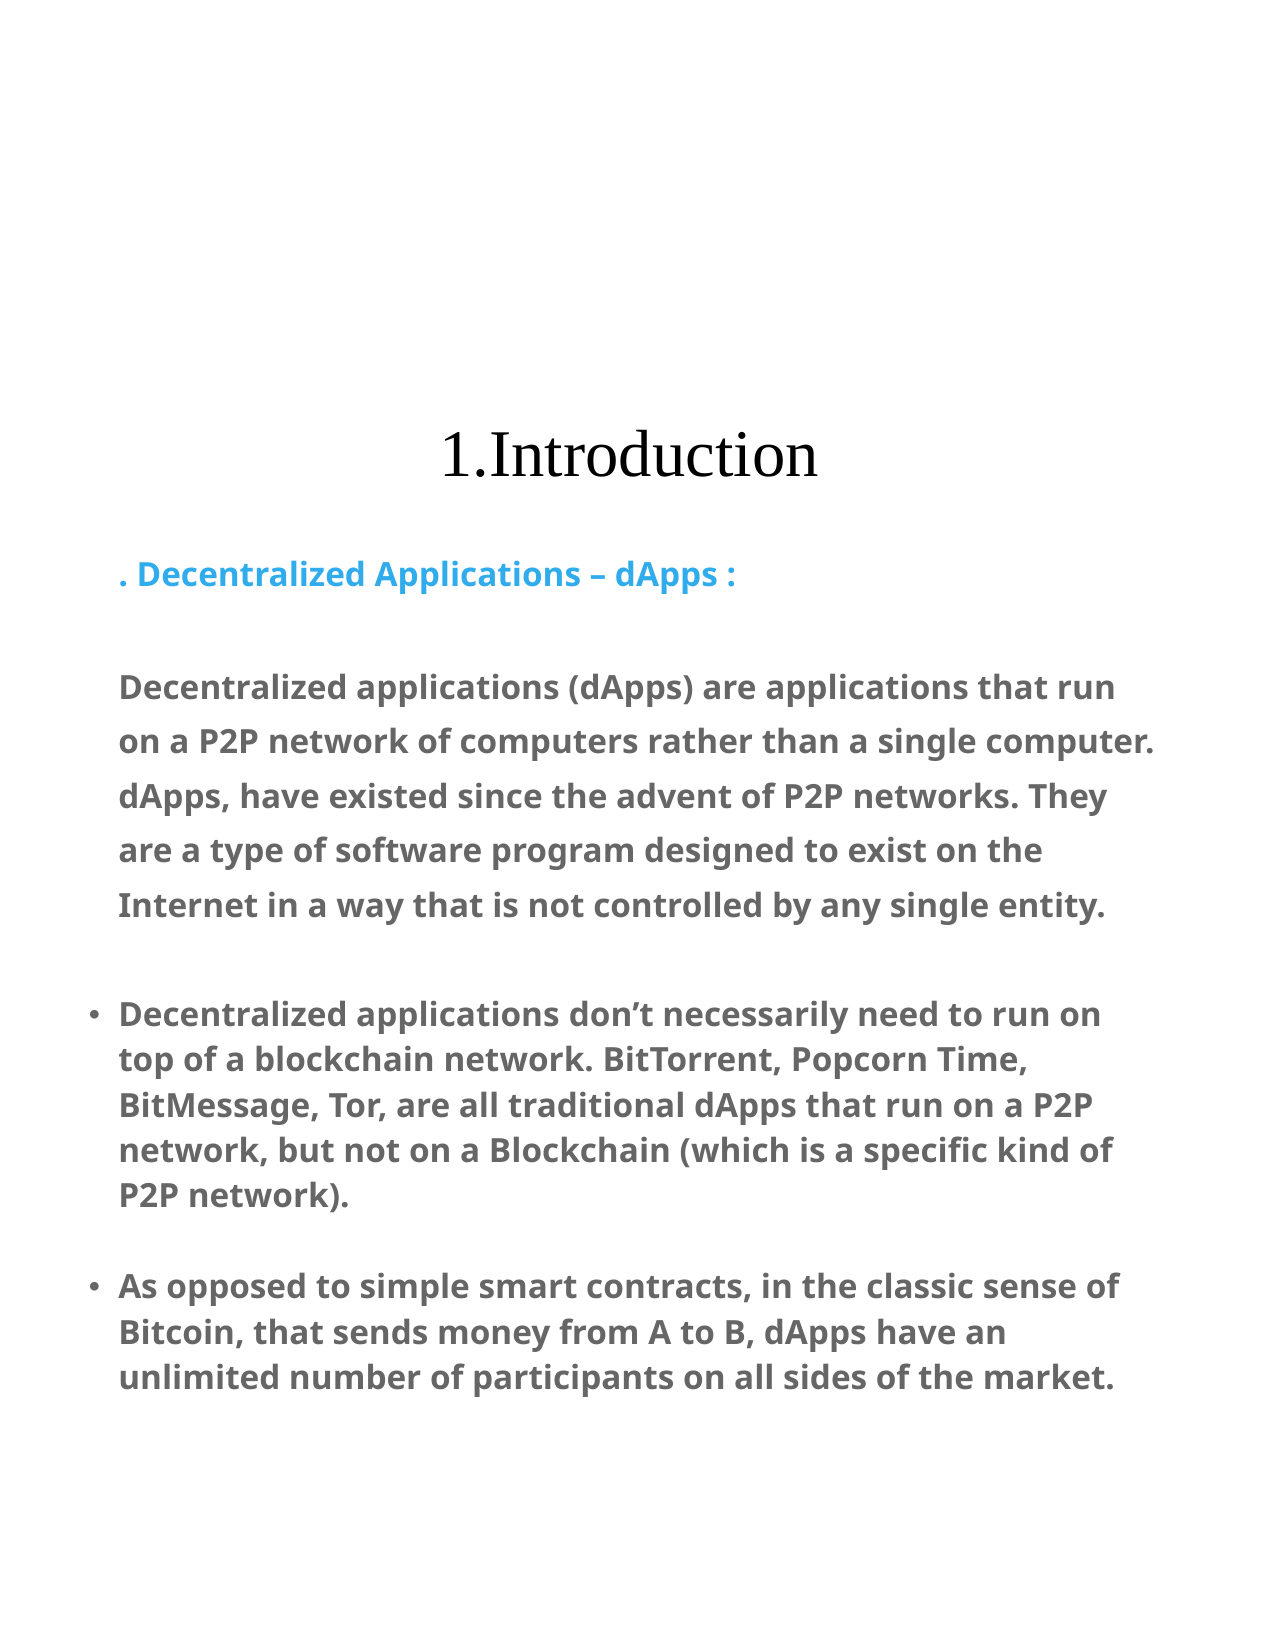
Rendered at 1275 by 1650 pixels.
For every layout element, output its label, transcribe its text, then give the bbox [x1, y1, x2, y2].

list As opposed to simple smart contracts, in the classic sense of Bitcoin, that sends money from A to B, dApps have an unlimited number of participants on all sides of the market. [118, 1263, 1157, 1399]
subtitle . Decentralized Applications – dApps : [118, 550, 1157, 597]
list Decentralized applications don’t necessarily need to run on top of a blockchain network. BitTorrent, Popcorn Time, BitMessage, Tor, are all traditional dApps that run on a P2P network, but not on a Blockchain (which is a specific kind of P2P network). [118, 991, 1157, 1218]
text 1.Introduction [118, 414, 1157, 491]
text Decentralized applications (dApps) are applications that run on a P2P network of computers rather than a single computer. dApps, have existed since the advent of P2P networks. They are a type of software program designed to exist on the Internet in a way that is not controlled by any single entity. [118, 664, 1157, 927]
